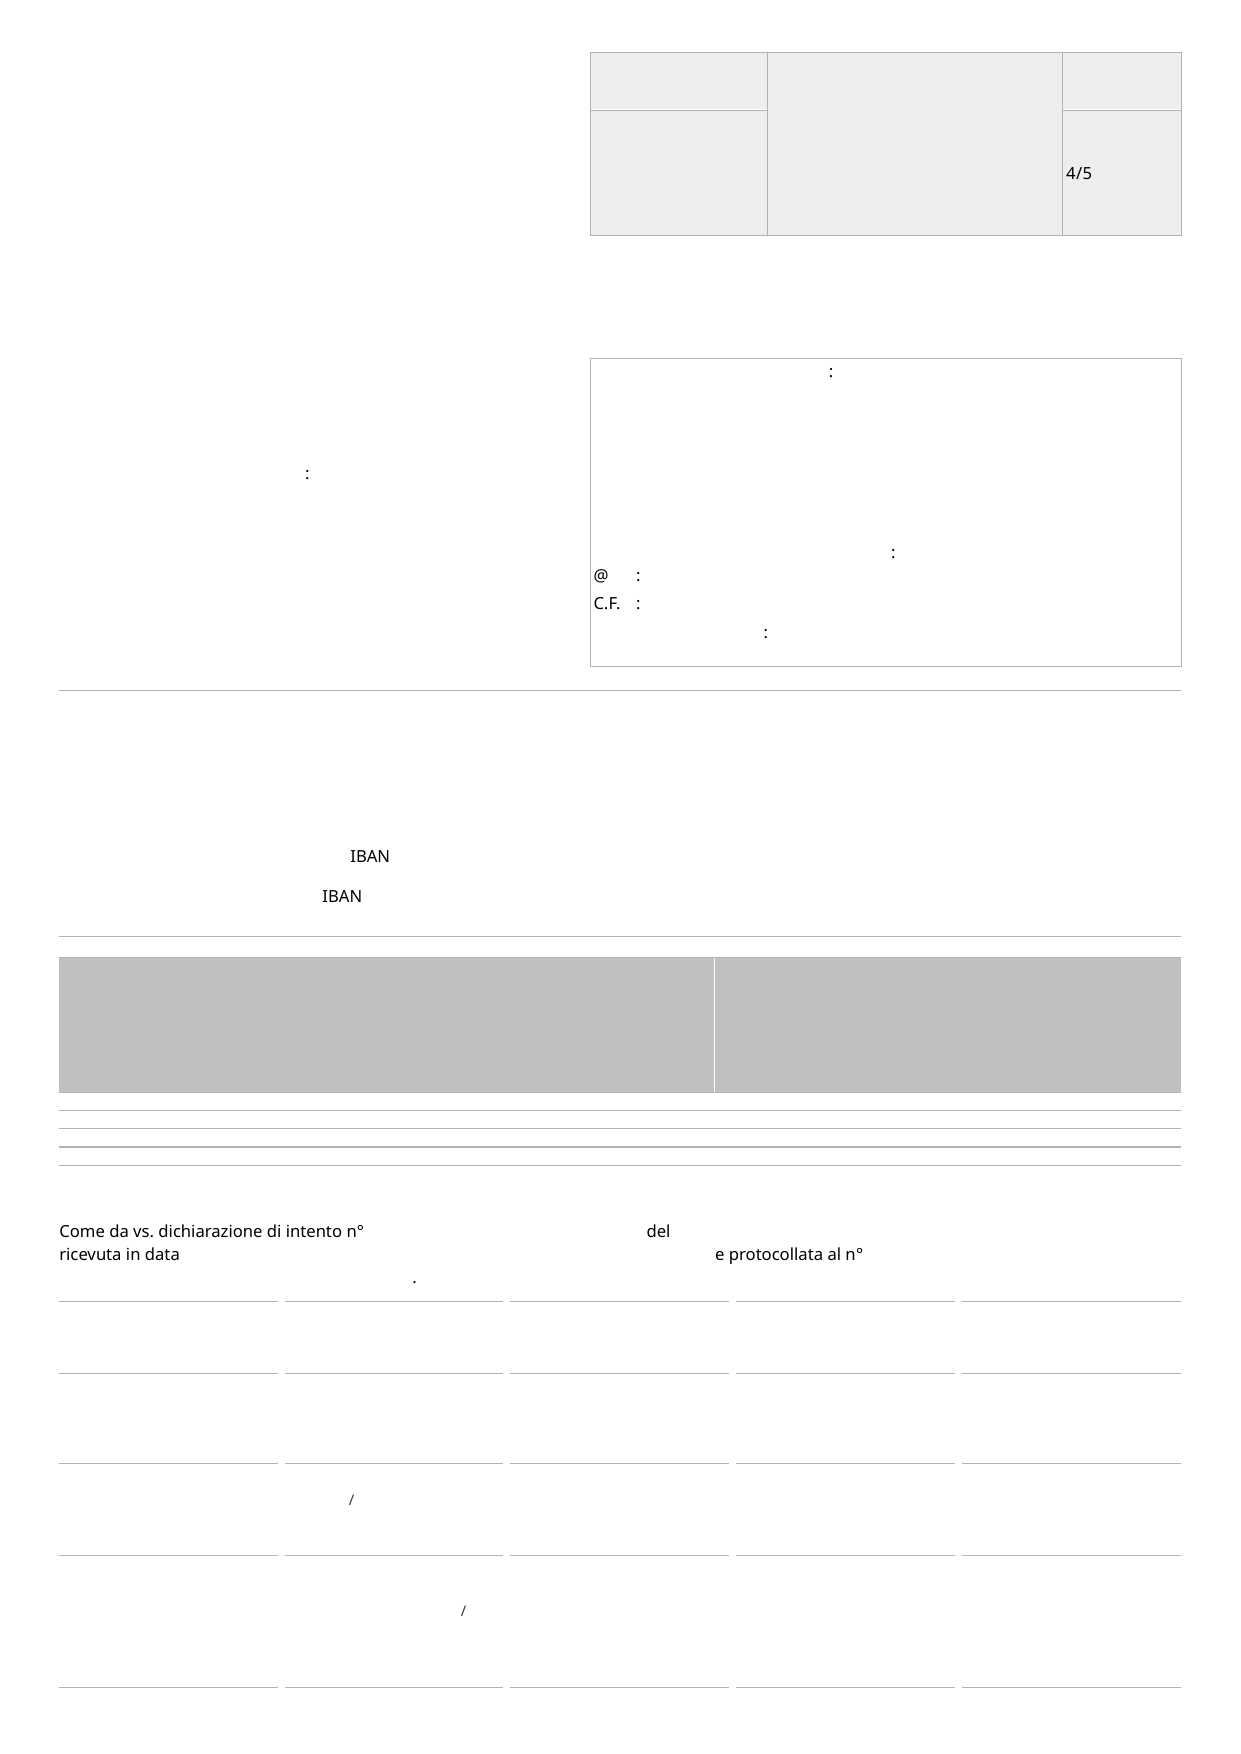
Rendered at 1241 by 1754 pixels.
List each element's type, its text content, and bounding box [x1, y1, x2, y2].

text <o.note or ''><o.incoterm and (' | TRANSPORT: ' + str(o.incoterm.name)) or ''><if test="check_installed_module('delivery')"><o.carrier_id and(' | ' + o.carrier_id.name) or ''></if> [59, 1166, 1181, 1186]
table_header <if test="not variant_images()"> <translate(u'UoM')> </if> <if test="variant_images()"> <translate(u'ordered color')> </if> [632, 958, 714, 1092]
text <o.fiscal_position.note or ''> [59, 1186, 1181, 1208]
table_cell <for each="nl in line.name.split('\n')"> <nl> </for> <if test="check_installed_module('partner_product_additional_description')"> <if test="line.order_id.partner_product_additional_description_id"> <line.order_id.partner_product_additional_description_id.name> </if> </if> [189, 1093, 632, 1110]
table_header <if test="not o.print_hide_prices"><translate(u'amount')></if> [791, 958, 862, 1092]
table_cell </if> [59, 1129, 1181, 1146]
table_header <if test="not o.print_hide_prices"><translate(u'discount')></if> [862, 958, 927, 1092]
table_cell </if> [59, 1111, 1181, 1128]
text Come da vs. dichiarazione di intento n° <o.account_fiscal_position_rule_id.name> del <formatLang(o.account_fiscal_position_rule_id.date_issue, date=True) or ''> ricevuta in data <formatLang(o.account_fiscal_position_rule_id.date_reception, date=True) or ''> e protocollata al n° <o.account_fiscal_position_rule_id.number_protocol>. [59, 1220, 1181, 1288]
table_header <if test="variant_images()"> <translate(u'image')> </if> [555, 958, 632, 1092]
table_header <if test="not o.print_hide_prices"><translate(u'net amount')></if> [927, 958, 1004, 1092]
table_header <if test="not o.print_hide_prices"><translate(u'VAT')></if> [1004, 958, 1075, 1092]
table_cell <line.product_id and line.product_id.code or ''> [59, 1093, 189, 1110]
table_header <translate(u'description')> [271, 958, 555, 1092]
table_header <if test="not o.print_hide_prices"><translate(u'total untaxed')></if> [1075, 958, 1181, 1092]
table_header <setLang(o.partner_id.lang or 'en_US')><translate(u'code')> [59, 958, 271, 1092]
text <if test="o.account_fiscal_position_rule_id"> [59, 1214, 1181, 1220]
table_cell </for> [59, 1148, 1181, 1165]
text <if test="check_installed_module('account_fiscal_position_rule_partner')"> [59, 1208, 1181, 1214]
table_header <translate(u'q.ty')> [715, 958, 791, 1092]
